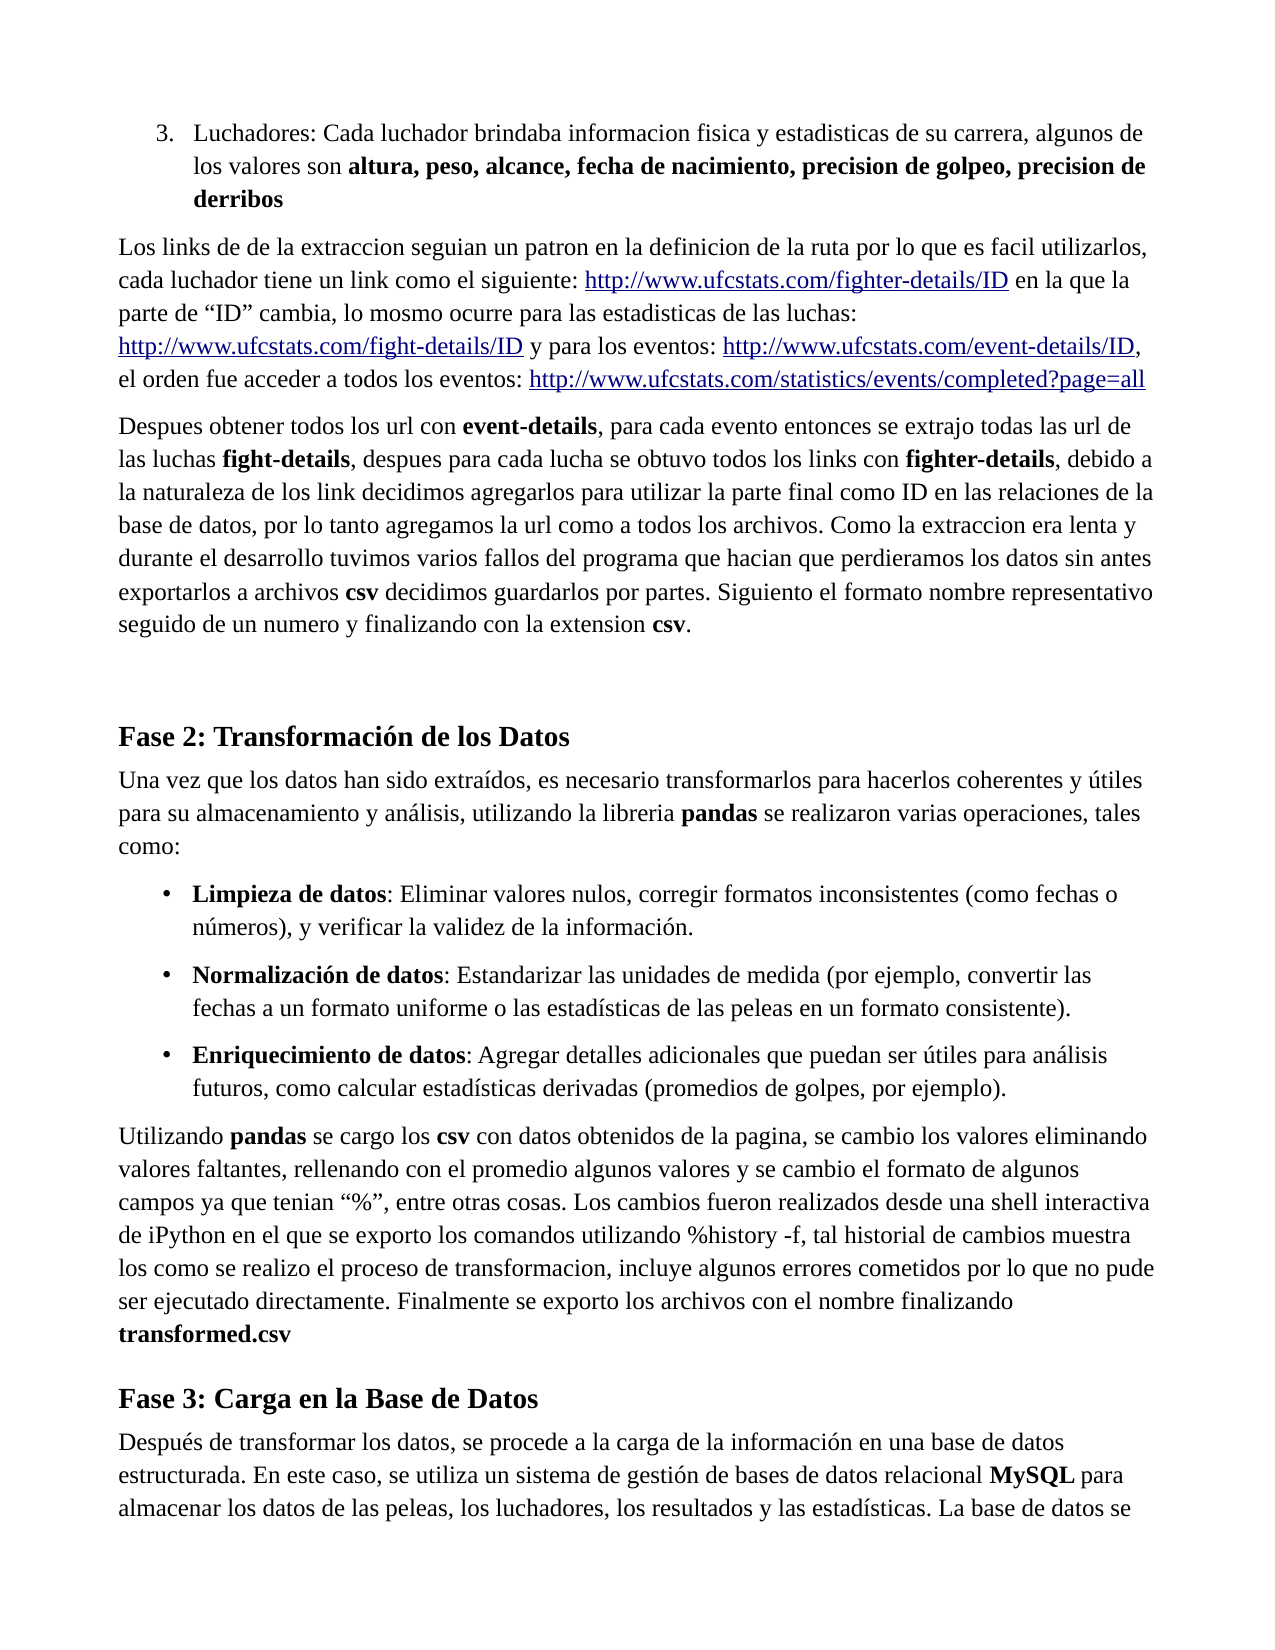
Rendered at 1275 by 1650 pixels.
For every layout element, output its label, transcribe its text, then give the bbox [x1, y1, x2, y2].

list Luchadores: Cada luchador brindaba informacion fisica y estadisticas de su carrera, algunos de los valores son altura, peso, alcance, fecha de nacimiento, precision de golpeo, precision de derribos [156, 118, 1157, 213]
list Enriquecimiento de datos: Agregar detalles adicionales que puedan ser útiles para análisis futuros, como calcular estadísticas derivadas (promedios de golpes, por ejemplo). [162, 1040, 1157, 1102]
text Despues obtener todos los url con event-details, para cada evento entonces se extrajo todas las url de las luchas fight-details, despues para cada lucha se obtuvo todos los links con fighter-details, debido a la naturaleza de los link decidimos agregarlos para utilizar la parte final como ID en las relaciones de la base de datos, por lo tanto agregamos la url como a todos los archivos. Como la extraccion era lenta y durante el desarrollo tuvimos varios fallos del programa que hacian que perdieramos los datos sin antes exportarlos a archivos csv decidimos guardarlos por partes. Siguiento el formato nombre representativo seguido de un numero y finalizando con la extension csv. [118, 411, 1157, 638]
text Los links de de la extraccion seguian un patron en la definicion de la ruta por lo que es facil utilizarlos, cada luchador tiene un link como el siguiente: http://www.ufcstats.com/fighter-details/ID en la que la parte de “ID” cambia, lo mosmo ocurre para las estadisticas de las luchas: http://www.ufcstats.com/fight-details/ID y para los eventos: http://www.ufcstats.com/event-details/ID, el orden fue acceder a todos los eventos: http://www.ufcstats.com/statistics/events/completed?page=all [118, 232, 1157, 393]
subtitle Fase 2: Transformación de los Datos [118, 719, 1157, 753]
list Limpieza de datos: Eliminar valores nulos, corregir formatos inconsistentes (como fechas o números), y verificar la validez de la información. [162, 879, 1157, 941]
text Después de transformar los datos, se procede a la carga de la información en una base de datos estructurada. En este caso, se utiliza un sistema de gestión de bases de datos relacional MySQL para almacenar los datos de las peleas, los luchadores, los resultados y las estadísticas. La base de datos se [118, 1427, 1157, 1522]
text Una vez que los datos han sido extraídos, es necesario transformarlos para hacerlos coherentes y útiles para su almacenamiento y análisis, utilizando la libreria pandas se realizaron varias operaciones, tales como: [118, 765, 1157, 860]
text Utilizando pandas se cargo los csv con datos obtenidos de la pagina, se cambio los valores eliminando valores faltantes, rellenando con el promedio algunos valores y se cambio el formato de algunos campos ya que tenian “%”, entre otras cosas. Los cambios fueron realizados desde una shell interactiva de iPython en el que se exporto los comandos utilizando %history -f, tal historial de cambios muestra los como se realizo el proceso de transformacion, incluye algunos errores cometidos por lo que no pude ser ejecutado directamente. Finalmente se exporto los archivos con el nombre finalizando transformed.csv [118, 1121, 1157, 1348]
subtitle Fase 3: Carga en la Base de Datos [118, 1381, 1157, 1415]
list Normalización de datos: Estandarizar las unidades de medida (por ejemplo, convertir las fechas a un formato uniforme o las estadísticas de las peleas en un formato consistente). [162, 960, 1157, 1021]
